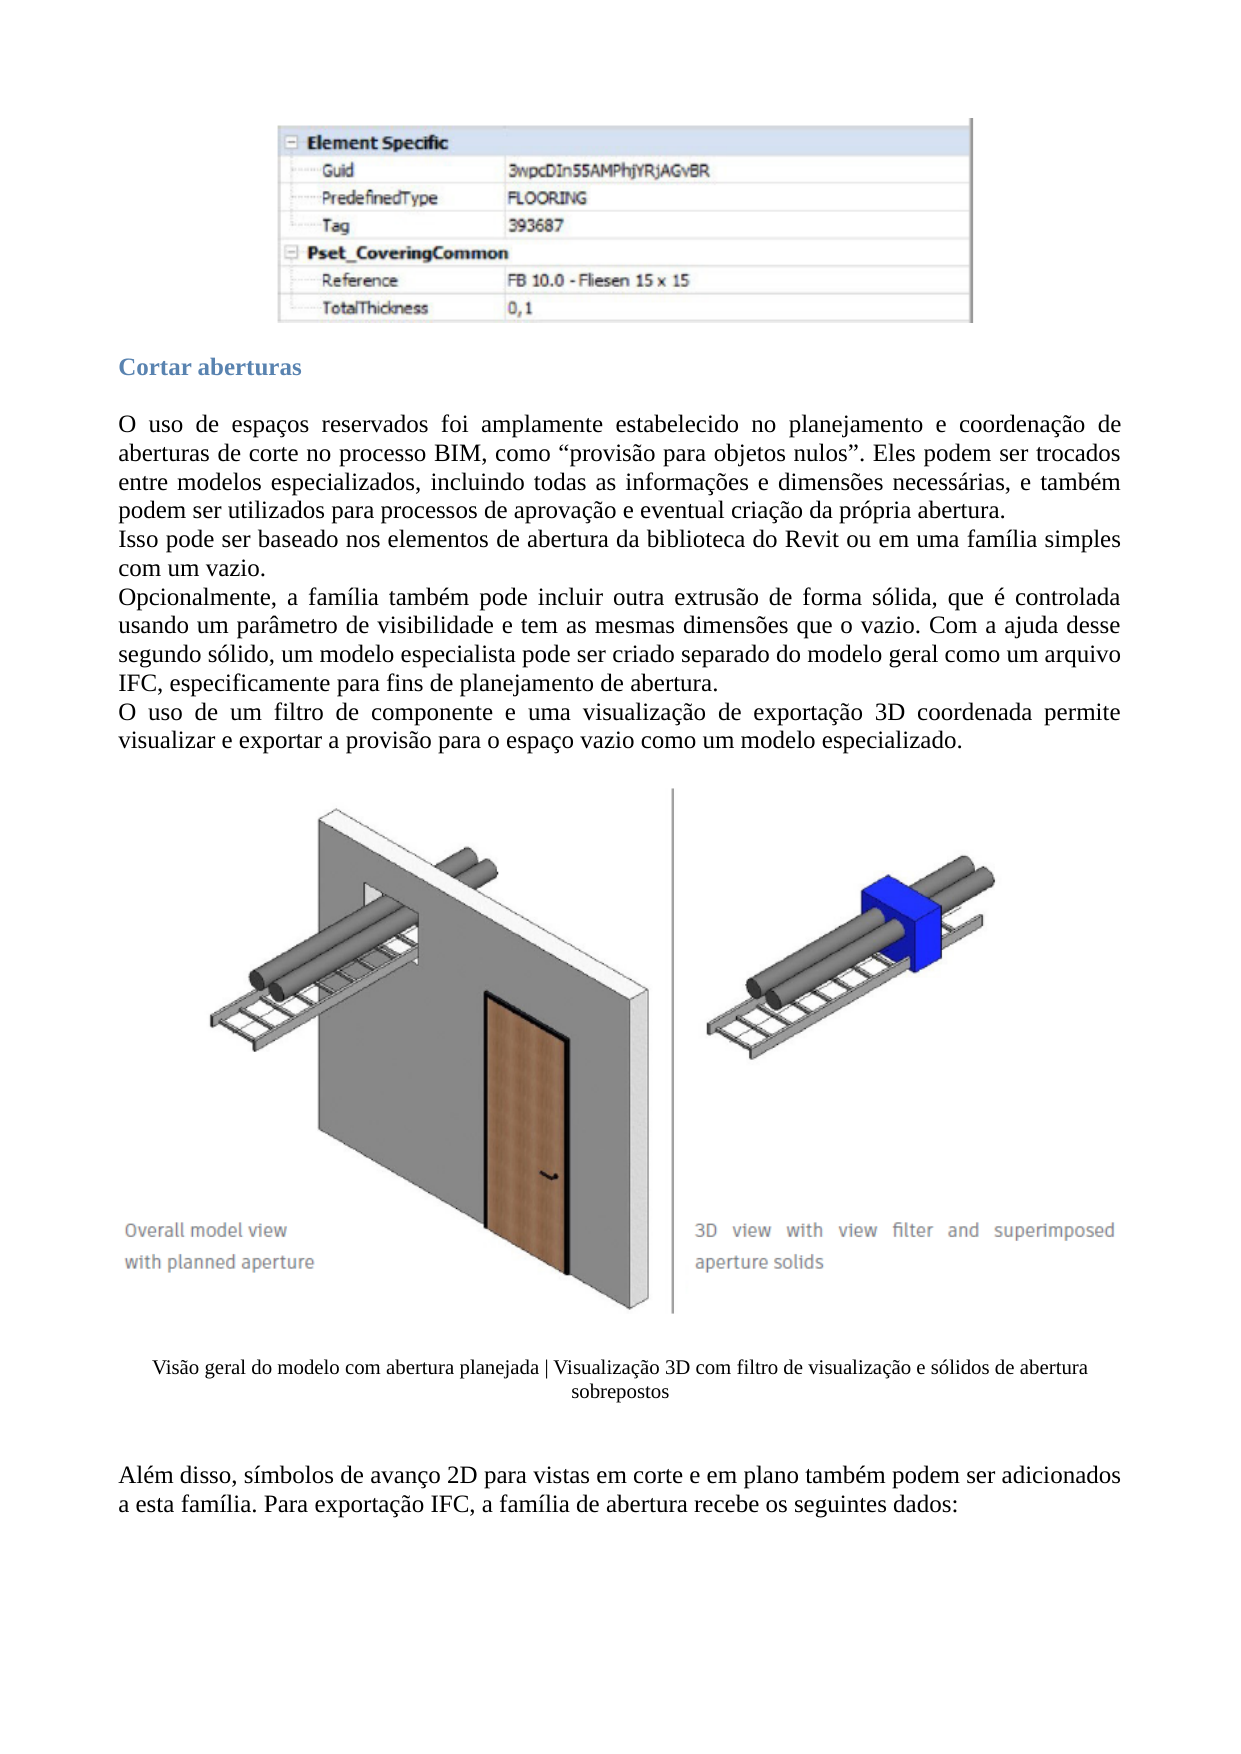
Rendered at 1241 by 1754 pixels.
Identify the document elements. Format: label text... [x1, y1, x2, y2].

picture [118, 782, 1123, 1327]
text Visão geral do modelo com abertura planejada | Visualização 3D com filtro de visualização e sólidos de abertura sobrepostos [118, 1355, 1122, 1403]
text O uso de espaços reservados foi amplamente estabelecido no planejamento e coordenação de aberturas de corte no processo BIM, como “provisão para objetos nulos”. Eles podem ser trocados entre modelos especializados, incluindo todas as informações e dimensões necessárias, e também podem ser utilizados para processos de aprovação e eventual criação da própria abertura. [118, 409, 1122, 524]
text Opcionalmente, a família também pode incluir outra extrusão de forma sólida, que é controlada usando um parâmetro de visibilidade e tem as mesmas dimensões que o vazio. Com a ajuda desse segundo sólido, um modelo especialista pode ser criado separado do modelo geral como um arquivo IFC, especificamente para fins de planejamento de abertura. [118, 582, 1122, 697]
text Isso pode ser baseado nos elementos de abertura da biblioteca do Revit ou em uma família simples com um vazio. [118, 524, 1122, 582]
text Cortar aberturas [118, 352, 1122, 380]
text Além disso, símbolos de avanço 2D para vistas em corte e em plano também podem ser adicionados a esta família. Para exportação IFC, a família de abertura recebe os seguintes dados: [118, 1461, 1122, 1518]
picture [267, 118, 974, 323]
text O uso de um filtro de componente e uma visualização de exportação 3D coordenada permite visualizar e exportar a provisão para o espaço vazio como um modelo especializado. [118, 697, 1122, 754]
